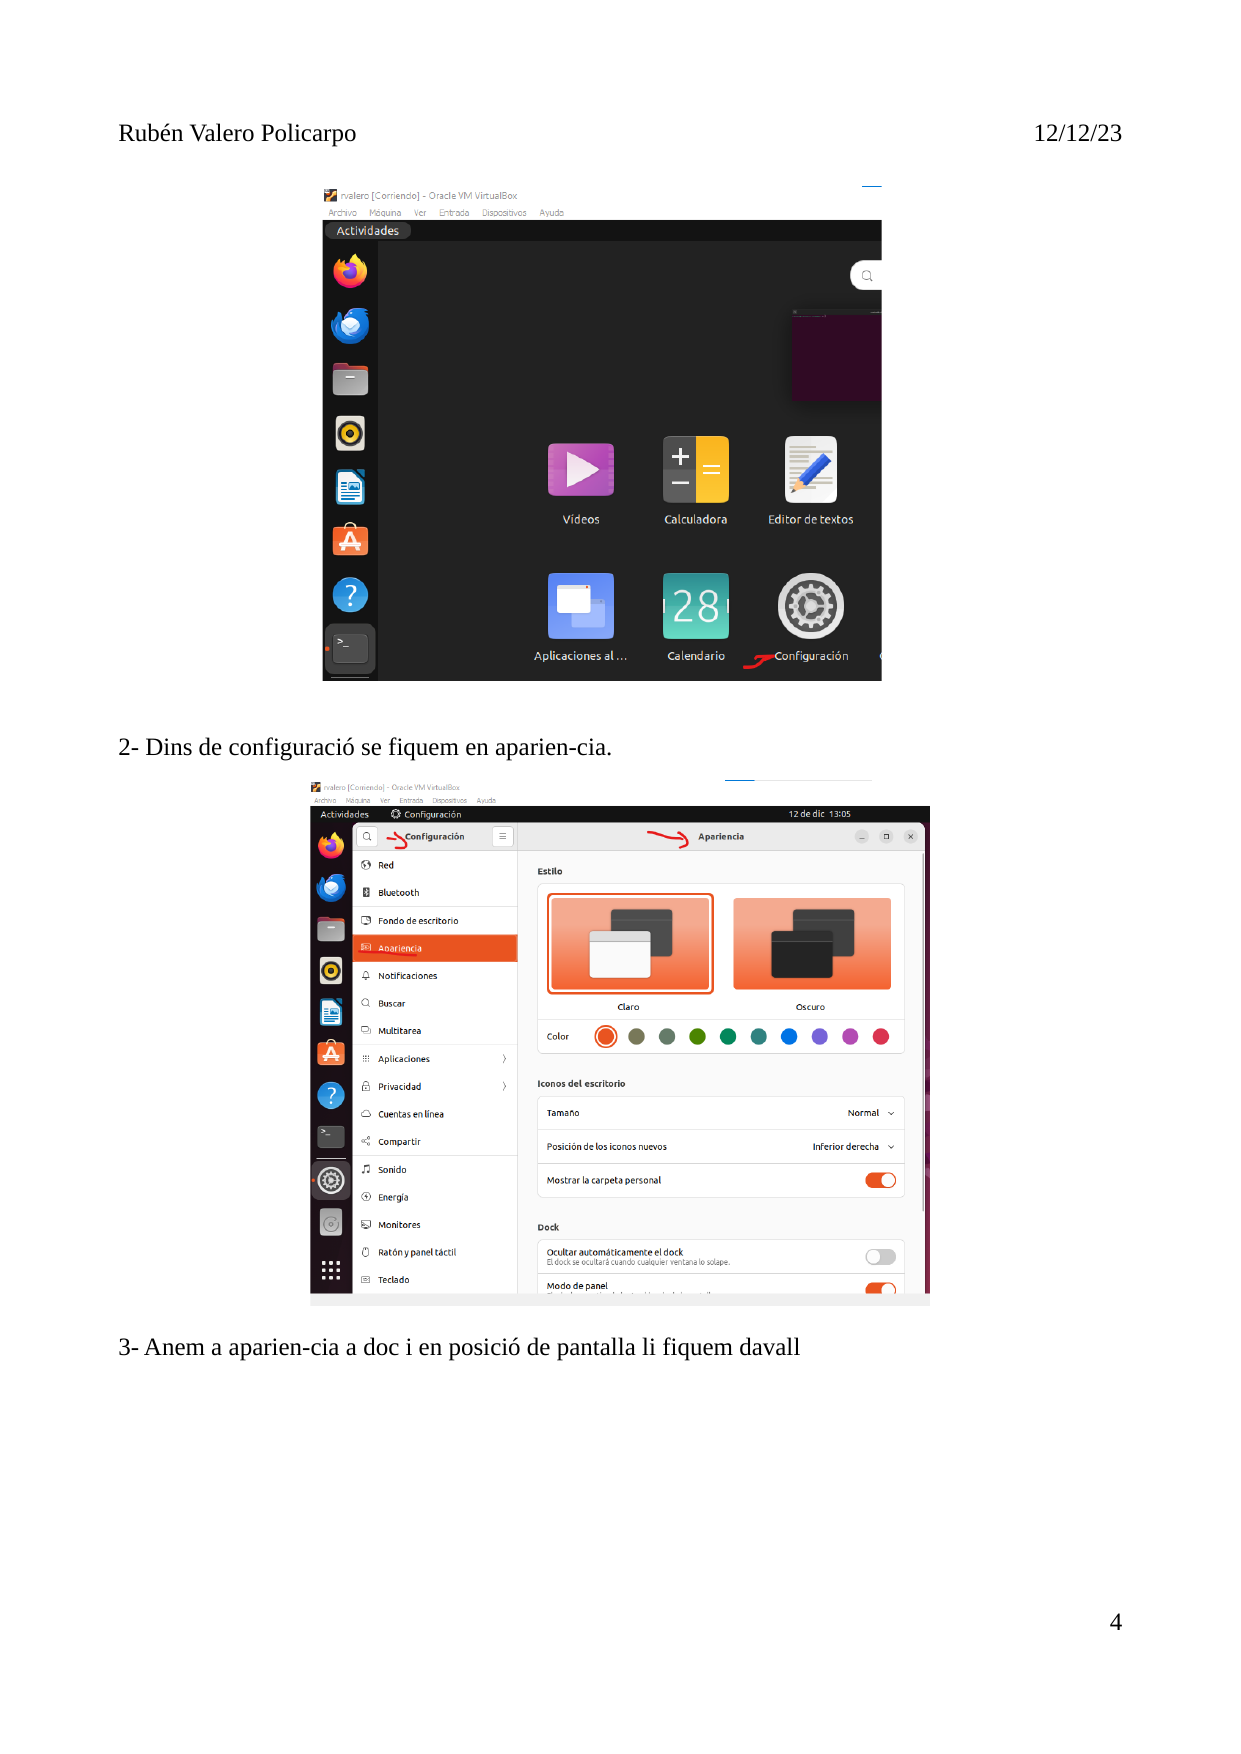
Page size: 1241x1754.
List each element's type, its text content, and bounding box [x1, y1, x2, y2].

picture [322, 186, 882, 681]
text 3- Anem a aparien-cia a doc i en posició de pantalla li fiquem davall [118, 1332, 1122, 1361]
picture [310, 780, 930, 1306]
text 2- Dins de configuració se fiquem en aparien-cia. [118, 732, 1122, 761]
